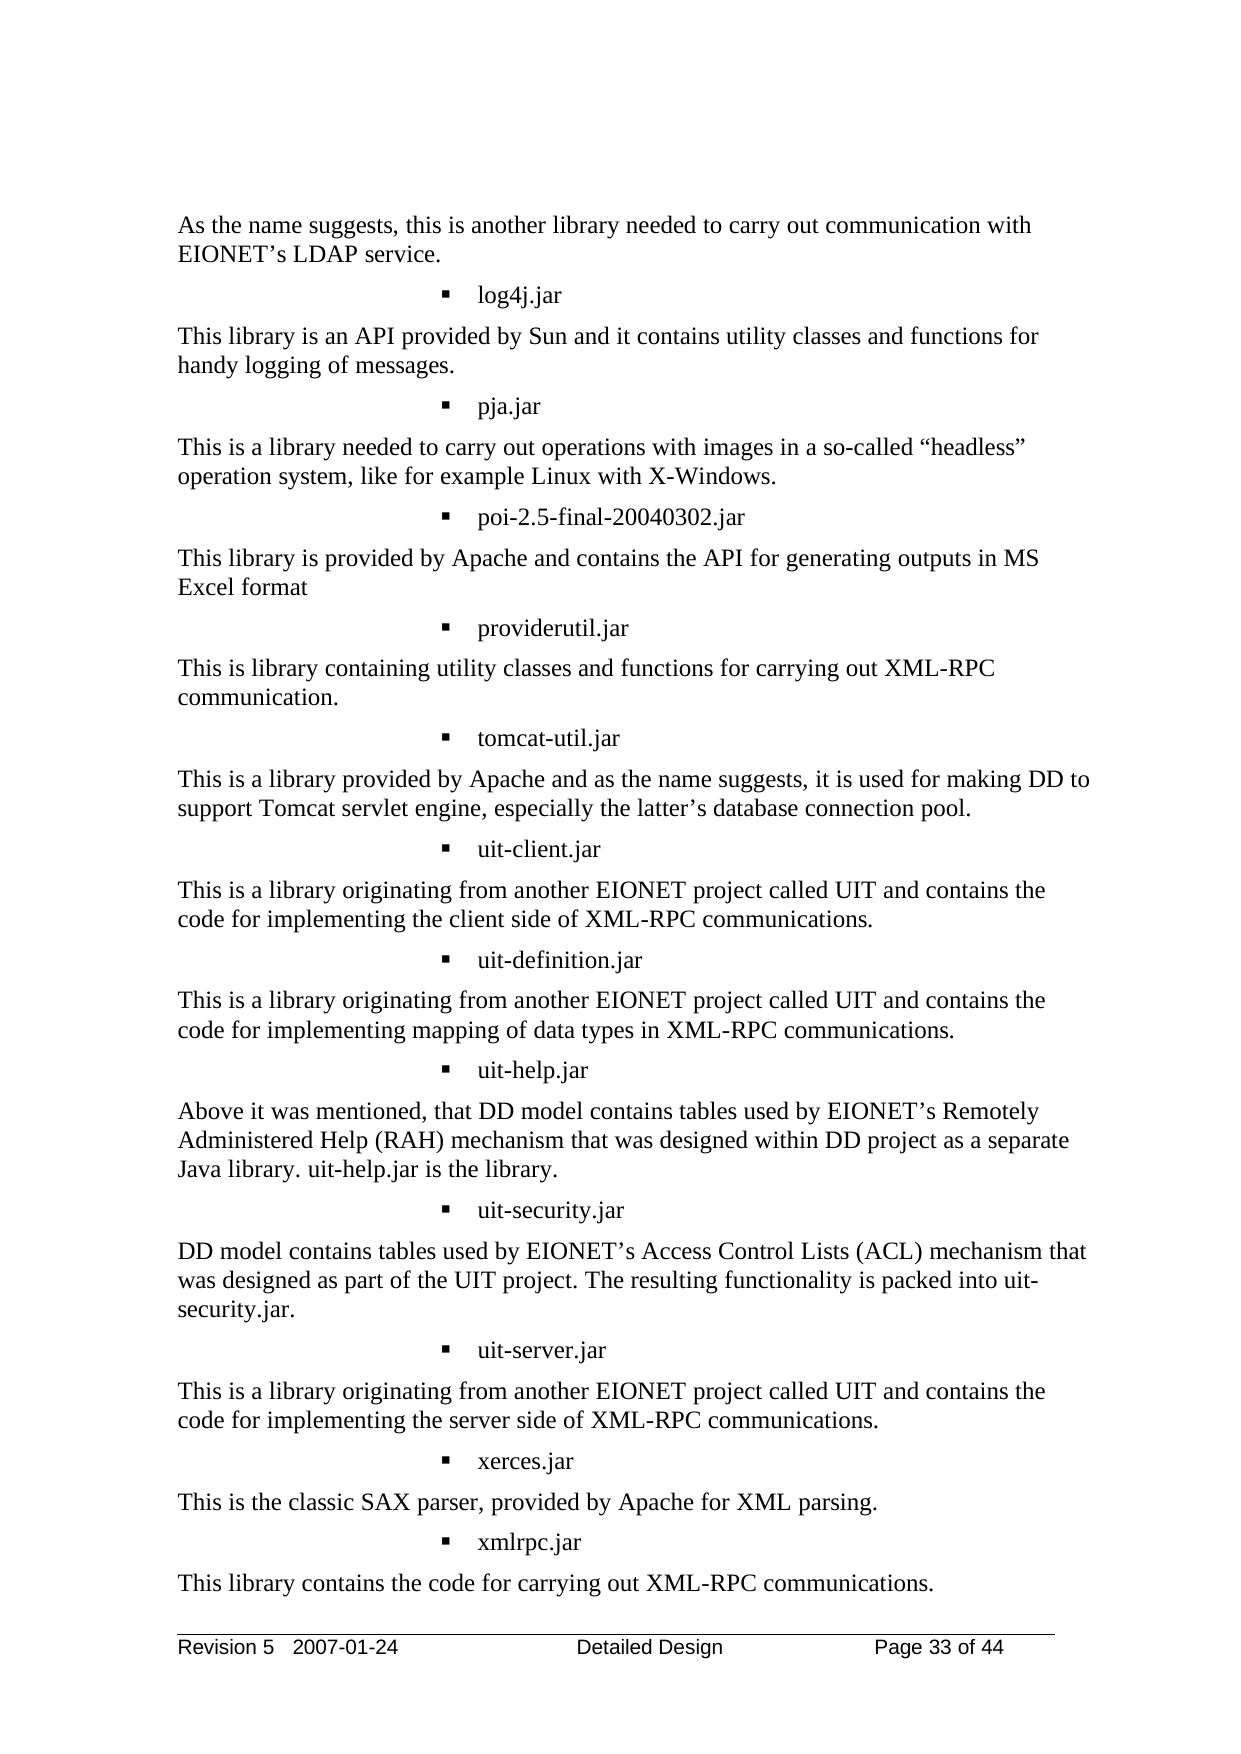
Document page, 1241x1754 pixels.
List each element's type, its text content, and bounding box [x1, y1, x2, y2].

list uit-definition.jar [440, 944, 1092, 974]
text This is a library needed to carry out operations with images in a so-called “headless” operation system, like for example Linux with X-Windows. [177, 432, 1092, 490]
text Above it was mentioned, that DD model contains tables used by EIONET’s Remotely Administered Help (RAH) mechanism that was designed within DD project as a separate Java library. uit-help.jar is the library. [177, 1096, 1092, 1183]
text This is a library originating from another EIONET project called UIT and contains the code for implementing the client side of XML-RPC communications. [177, 875, 1092, 933]
list pja.jar [440, 391, 1092, 420]
text DD model contains tables used by EIONET’s Access Control Lists (ACL) mechanism that was designed as part of the UIT project. The resulting functionality is packed into uit-security.jar. [177, 1236, 1092, 1323]
text This library is an API provided by Sun and it contains utility classes and functions for handy logging of messages. [177, 321, 1092, 379]
list providerutil.jar [440, 612, 1092, 641]
text This is the classic SAX parser, provided by Apache for XML parsing. [177, 1486, 1092, 1516]
text This is library containing utility classes and functions for carrying out XML-RPC communication. [177, 653, 1092, 711]
list xerces.jar [440, 1446, 1092, 1475]
list poi-2.5-final-20040302.jar [440, 502, 1092, 531]
list uit-security.jar [440, 1195, 1092, 1224]
list xmlrpc.jar [440, 1527, 1092, 1556]
list tomcat-util.jar [440, 723, 1092, 752]
text This library is provided by Apache and contains the API for generating outputs in MS Excel format [177, 542, 1092, 601]
text This library contains the code for carrying out XML-RPC communications. [177, 1568, 1092, 1597]
text As the name suggests, this is another library needed to carry out communication with EIONET’s LDAP service. [177, 210, 1092, 268]
text This is a library provided by Apache and as the name suggests, it is used for making DD to support Tomcat servlet engine, especially the latter’s database connection pool. [177, 764, 1092, 822]
list uit-client.jar [440, 834, 1092, 863]
list uit-server.jar [440, 1335, 1092, 1364]
list uit-help.jar [440, 1055, 1092, 1084]
text This is a library originating from another EIONET project called UIT and contains the code for implementing mapping of data types in XML-RPC communications. [177, 985, 1092, 1043]
list log4j.jar [440, 280, 1092, 309]
text This is a library originating from another EIONET project called UIT and contains the code for implementing the server side of XML-RPC communications. [177, 1376, 1092, 1434]
